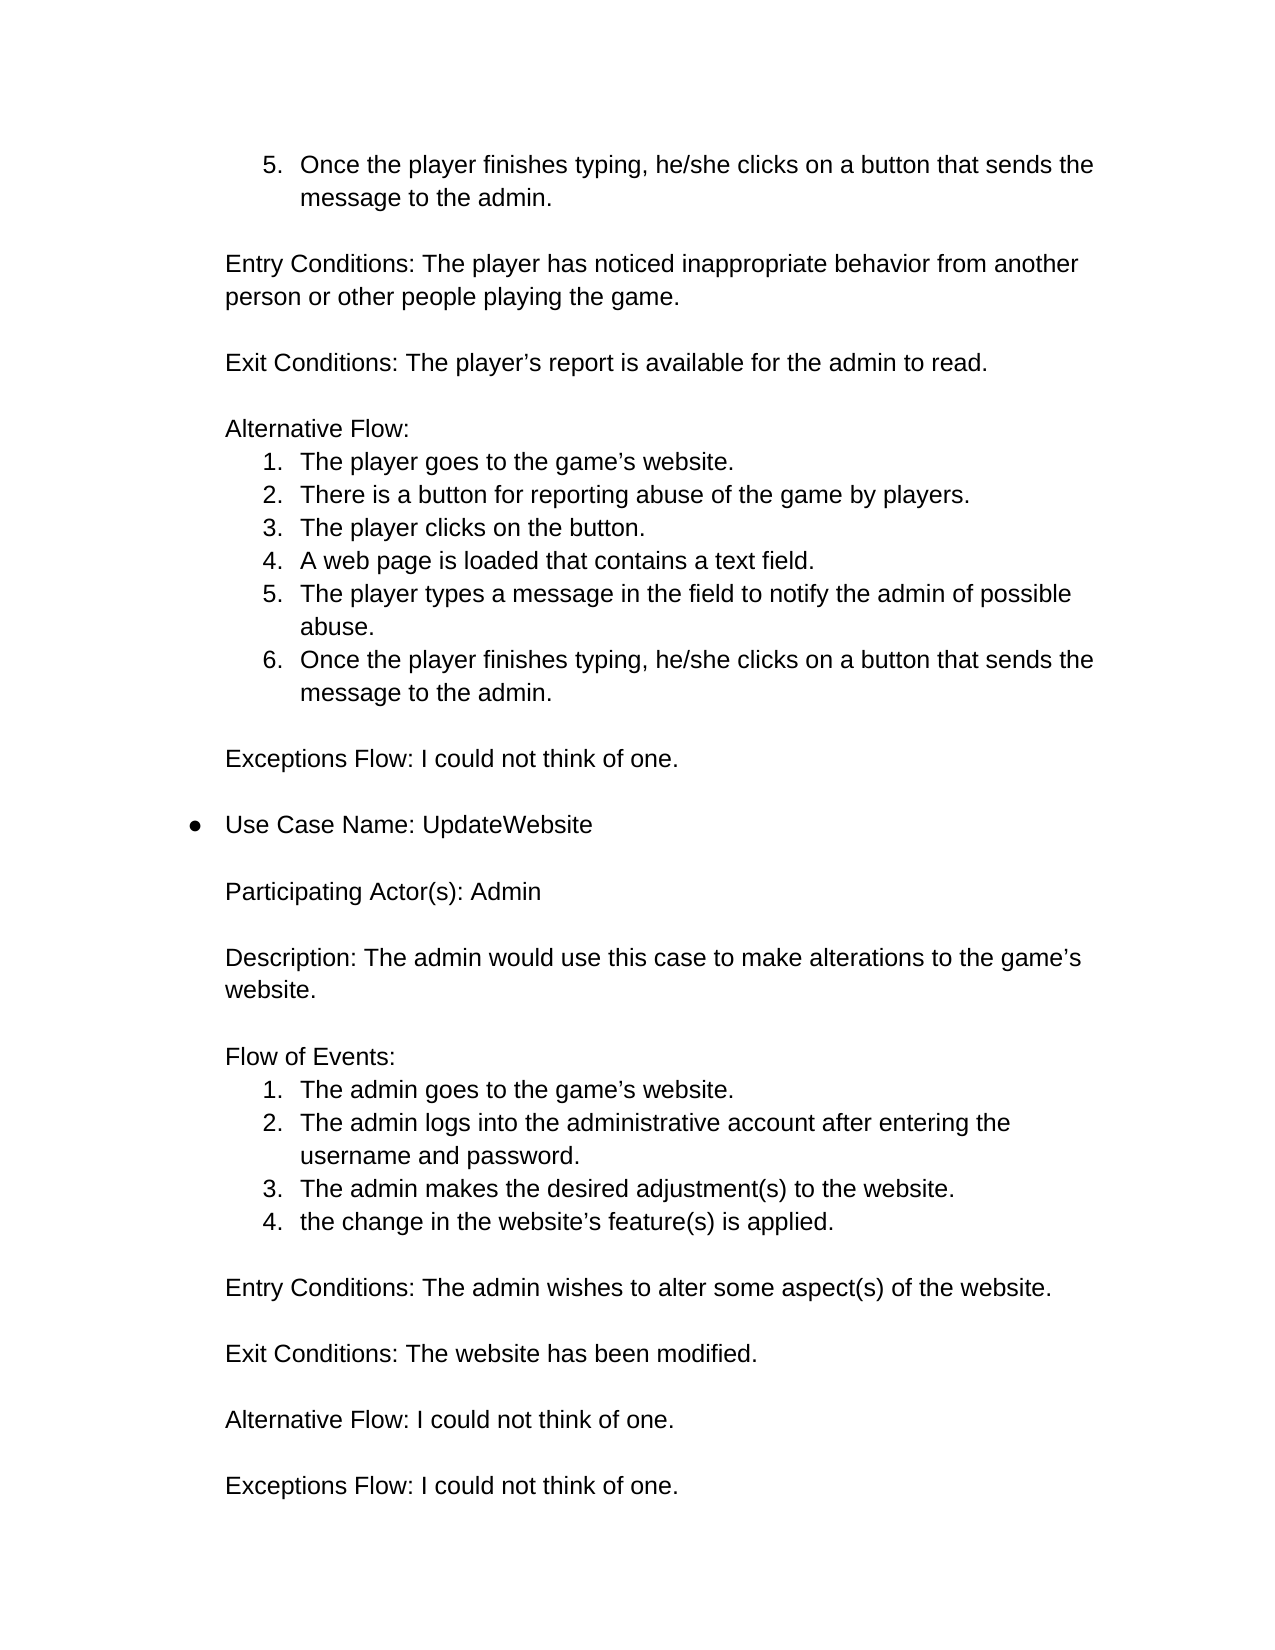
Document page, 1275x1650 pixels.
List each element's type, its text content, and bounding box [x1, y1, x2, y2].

list The admin logs into the administrative account after entering the username and password. [262, 1108, 1125, 1169]
list Use Case Name: UpdateWebsite [187, 810, 1125, 839]
list Once the player finishes typing, he/she clicks on a button that sends the message to the admin. [262, 645, 1125, 707]
text Entry Conditions: The admin wishes to alter some aspect(s) of the website. [225, 1273, 1125, 1301]
text Alternative Flow: [225, 414, 1125, 443]
text Exit Conditions: The player’s report is available for the admin to read. [225, 348, 1125, 377]
list Once the player finishes typing, he/she clicks on a button that sends the message to the admin. [262, 150, 1125, 212]
text Flow of Events: [225, 1042, 1125, 1070]
text Entry Conditions: The player has noticed inappropriate behavior from another person or other people playing the game. [225, 249, 1125, 311]
list A web page is loaded that contains a text field. [262, 546, 1125, 575]
text Description: The admin would use this case to make alterations to the game’s website. [225, 942, 1125, 1004]
text Exceptions Flow: I could not think of one. [225, 1471, 1125, 1499]
text Participating Actor(s): Admin [225, 876, 1125, 905]
list the change in the website’s feature(s) is applied. [262, 1207, 1125, 1235]
text Exceptions Flow: I could not think of one. [225, 744, 1125, 773]
list The player clicks on the button. [262, 513, 1125, 542]
list There is a button for reporting abuse of the game by players. [262, 480, 1125, 509]
list The admin makes the desired adjustment(s) to the website. [262, 1174, 1125, 1202]
list The player types a message in the field to notify the admin of possible abuse. [262, 579, 1125, 641]
text Alternative Flow: I could not think of one. [225, 1405, 1125, 1433]
list The admin goes to the game’s website. [262, 1074, 1125, 1103]
list The player goes to the game’s website. [262, 447, 1125, 476]
text Exit Conditions: The website has been modified. [225, 1339, 1125, 1367]
